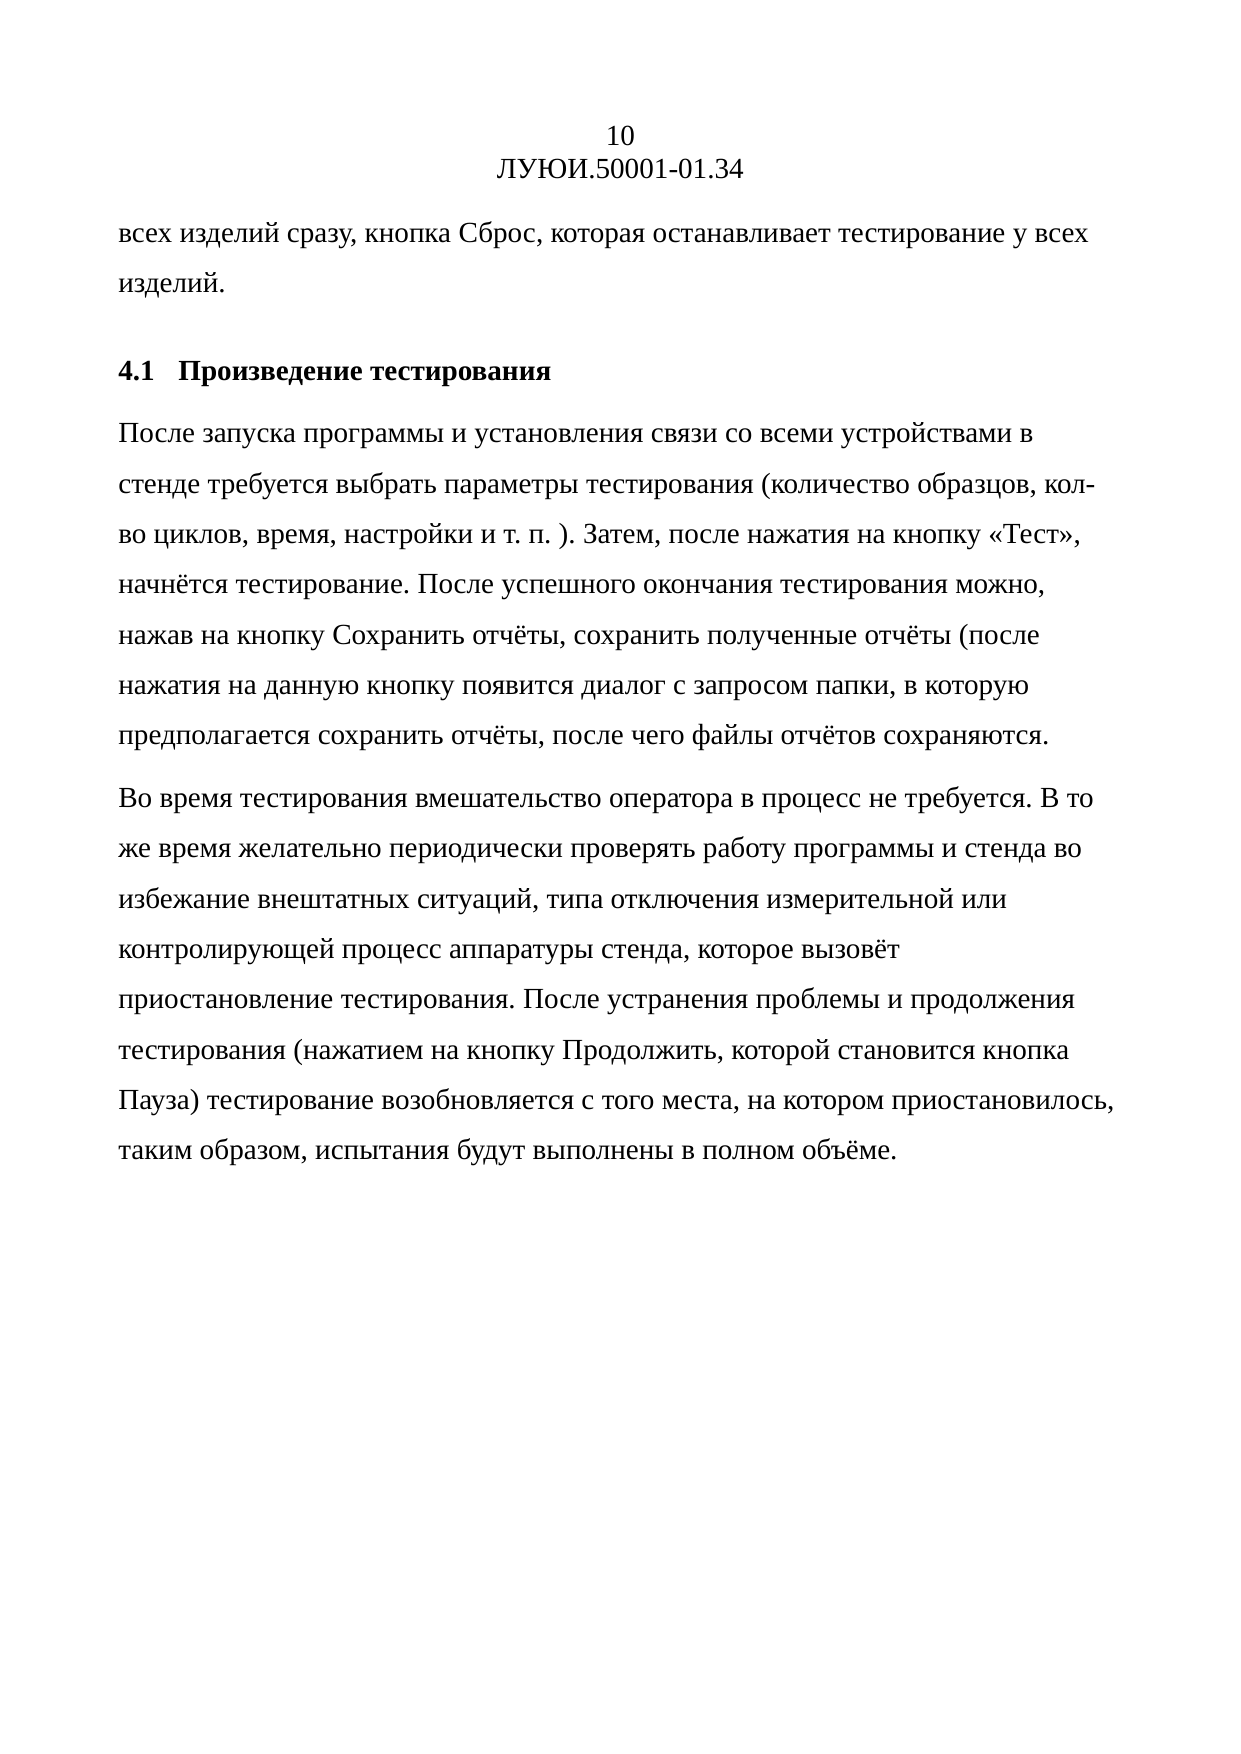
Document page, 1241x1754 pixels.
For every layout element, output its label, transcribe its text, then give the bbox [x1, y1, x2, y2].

subtitle Во время тестирования вмешательство оператора в процесс не требуется. В то же время желательно периодически проверять работу программы и стенда во избежание внештатных ситуаций, типа отключения измерительной или контролирующей процесс аппаратуры стенда, которое вызовёт приостановление тестирования. После устранения проблемы и продолжения тестирования (нажатием на кнопку Продолжить, которой становится кнопка Пауза) тестирование возобновляется с того места, на котором приостановилось, таким образом, испытания будут выполнены в полном объёме. [118, 780, 1122, 1166]
subtitle Произведение тестирования [118, 353, 1122, 386]
subtitle всех изделий сразу, кнопка Сброс, которая останавливает тестирование у всех изделий. [118, 215, 1122, 298]
subtitle После запуска программы и установления связи со всеми устройствами в стенде требуется выбрать параметры тестирования (количество образцов, кол-во циклов, время, настройки и т. п. ). Затем, после нажатия на кнопку «Тест», начнётся тестирование. После успешного окончания тестирования можно, нажав на кнопку Сохранить отчёты, сохранить полученные отчёты (после нажатия на данную кнопку появится диалог с запросом папки, в которую предполагается сохранить отчёты, после чего файлы отчётов сохраняются. [118, 416, 1122, 751]
